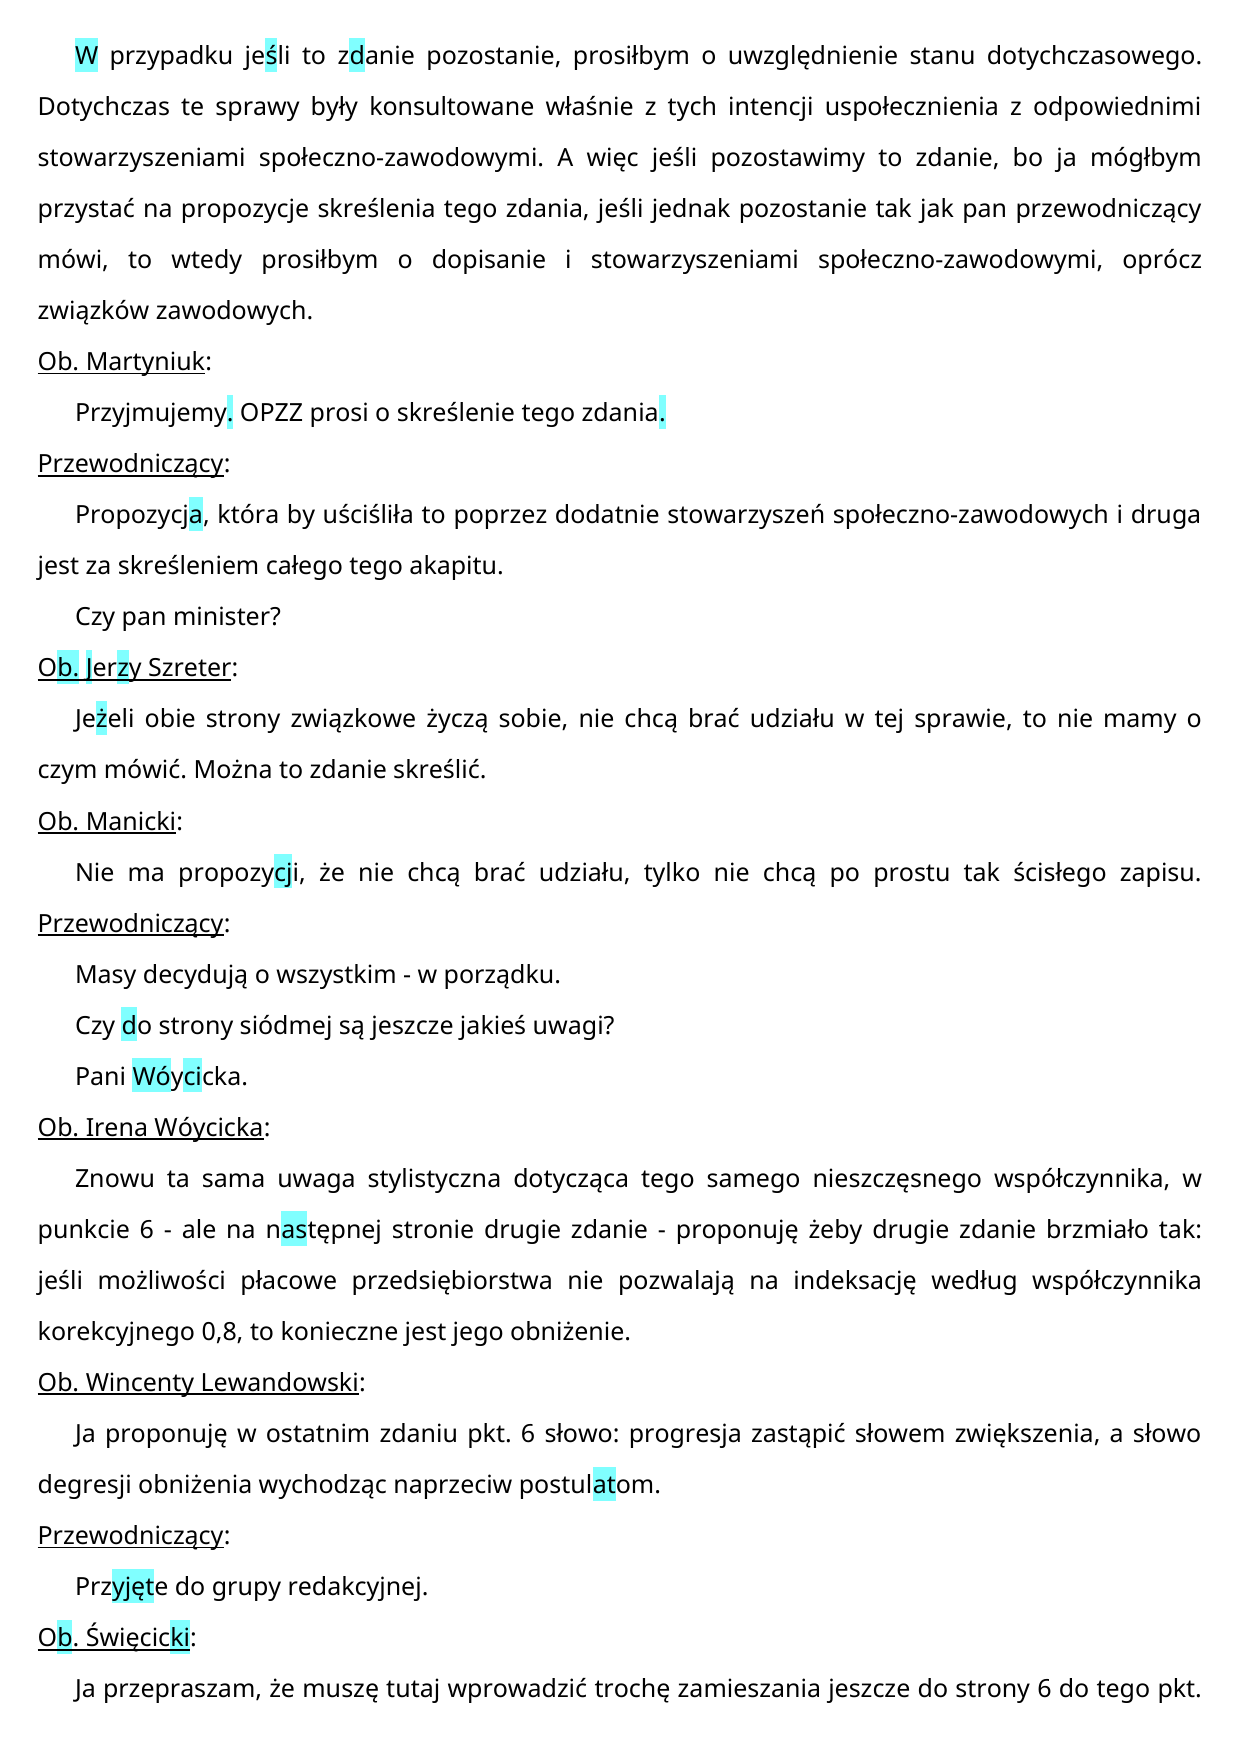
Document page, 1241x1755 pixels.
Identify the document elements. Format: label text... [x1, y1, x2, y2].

text Ob. Martyniuk: [37, 344, 1203, 378]
text Ja proponuję w ostatnim zdaniu pkt. 6 słowo: progresja zastąpić słowem zwiększenia, a słowo degresji obniżenia wychodząc naprzeciw postulatom. [37, 1416, 1203, 1501]
text W przypadku jeśli to zdanie pozostanie, prosiłbym o uwzględnienie stanu dotychczasowego. Dotychczas te sprawy były konsultowane właśnie z tych intencji uspołecznienia z odpowiednimi stowarzyszeniami społeczno-zawodowymi. A więc jeśli pozostawimy to zdanie, bo ja mógłbym przystać na propozycje skreślenia tego zdania, jeśli jednak pozostanie tak jak pan przewodniczący mówi, to wtedy prosiłbym o dopisanie i stowarzyszeniami społeczno-zawodowymi, oprócz związków zawodowych. [37, 37, 1203, 327]
text Jeżeli obie strony związkowe życzą sobie, nie chcą brać udziału w tej sprawie, to nie mamy o czym mówić. Można to zdanie skreślić. [37, 701, 1203, 786]
text Przewodniczący: [37, 446, 1203, 480]
text Pani Wóycicka. [37, 1058, 1203, 1092]
text Czy do strony siódmej są jeszcze jakieś uwagi? [37, 1007, 1203, 1041]
text Ob. Manicki: [37, 803, 1203, 837]
text Nie ma propozycji, że nie chcą brać udziału, tylko nie chcą po prostu tak ścisłego zapisu. Przewodniczący: [37, 854, 1203, 939]
text Ob. Irena Wóycicka: [37, 1109, 1203, 1143]
text Propozycja, która by uściśliła to poprzez dodatnie stowarzyszeń społeczno-zawodowych i druga jest za skreśleniem całego tego akapitu. [37, 497, 1203, 582]
text Ob. Wincenty Lewandowski: [37, 1364, 1203, 1399]
text Czy pan minister? [37, 599, 1203, 633]
text Ja przepraszam, że muszę tutaj wprowadzić trochę zamieszania jeszcze do strony 6 do tego pkt. [37, 1671, 1203, 1705]
text Masy decydują o wszystkim - w porządku. [37, 956, 1203, 990]
text Znowu ta sama uwaga stylistyczna dotycząca tego samego nieszczęsnego współczynnika, w punkcie 6 - ale na następnej stronie drugie zdanie - proponuję żeby drugie zdanie brzmiało tak: jeśli możliwości płacowe przedsiębiorstwa nie pozwalają na indeksację według współczynnika korekcyjnego 0,8, to konieczne jest jego obniżenie. [37, 1160, 1203, 1348]
text Ob. Święcicki: [37, 1620, 1203, 1654]
text Przyjęte do grupy redakcyjnej. [37, 1569, 1203, 1603]
text Przewodniczący: [37, 1518, 1203, 1552]
text Ob. Jerzy Szreter: [37, 650, 1203, 684]
text Przyjmujemy. OPZZ prosi o skreślenie tego zdania. [37, 395, 1203, 429]
